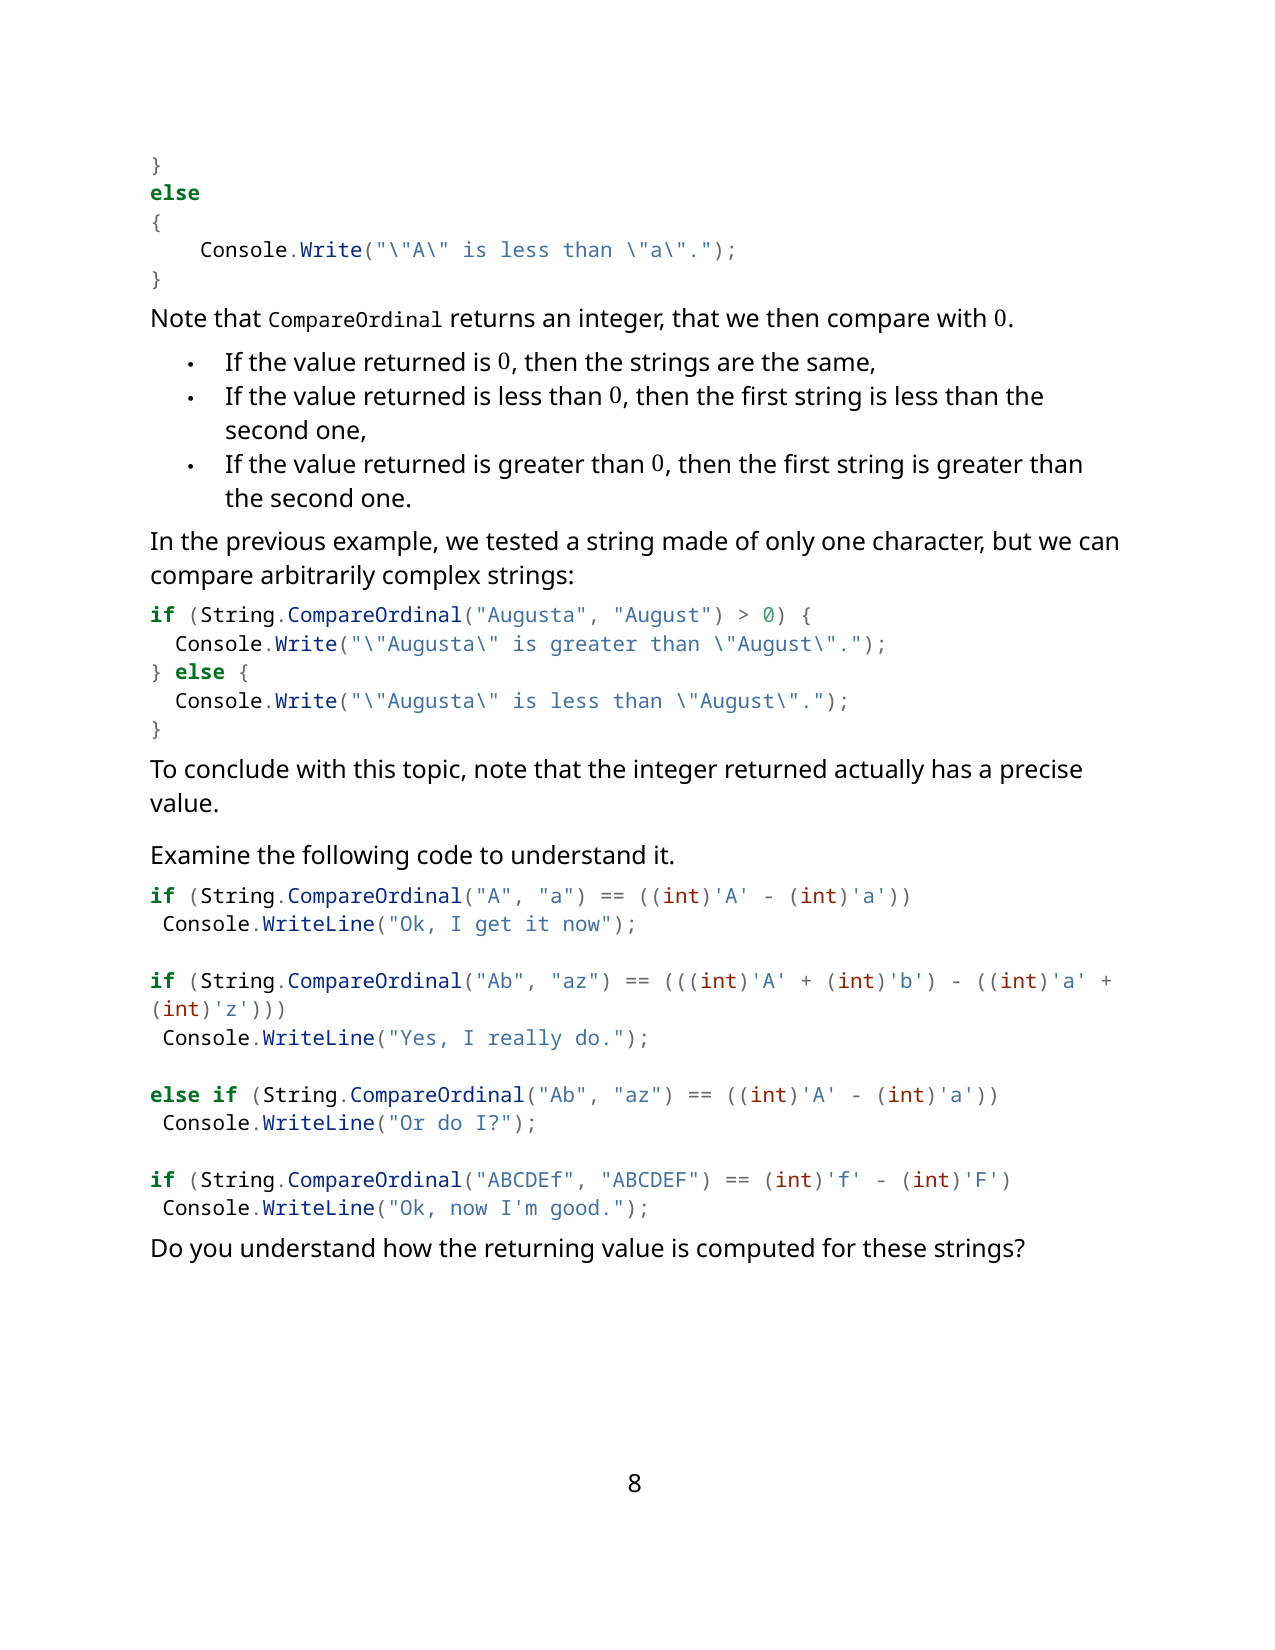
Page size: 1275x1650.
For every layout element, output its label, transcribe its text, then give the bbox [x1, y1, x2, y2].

text To conclude with this topic, note that the integer returned actually has a precise value. [150, 752, 1125, 820]
text if (String.CompareOrdinal("ABCDEf", "ABCDEF") == (int)'f' - (int)'F') [150, 1165, 1125, 1193]
text if (String.CompareOrdinal("Augusta", "August") > 0) { [150, 601, 1125, 629]
text In the previous example, we tested a string made of only one character, but we can compare arbitrarily complex strings: [150, 523, 1125, 592]
text Console.Write("\"Augusta\" is greater than \"August\"."); [150, 629, 1125, 657]
text if (String.CompareOrdinal("A", "a") == ((int)'A' - (int)'a')) [150, 881, 1125, 909]
text Console.WriteLine("Yes, I really do."); [150, 1023, 1125, 1051]
list If the value returned is , then the strings are the same, [187, 344, 1125, 378]
text } [150, 150, 1125, 178]
text } else { [150, 657, 1125, 686]
text Console.Write("\"A\" is less than \"a\"."); [150, 235, 1125, 264]
text if (String.CompareOrdinal("Ab", "az") == (((int)'A' + (int)'b') - ((int)'a' + (int)'z'))) [150, 966, 1125, 1023]
text Note that CompareOrdinal returns an integer, that we then compare with . [150, 301, 1125, 335]
text Console.WriteLine("Or do I?"); [150, 1108, 1125, 1137]
list If the value returned is greater than , then the first string is greater than the second one. [187, 446, 1125, 514]
text Console.WriteLine("Ok, I get it now"); [150, 909, 1125, 938]
text } [150, 264, 1125, 292]
text { [150, 207, 1125, 235]
text else if (String.CompareOrdinal("Ab", "az") == ((int)'A' - (int)'a')) [150, 1080, 1125, 1108]
text else [150, 178, 1125, 207]
text } [150, 714, 1125, 743]
text Console.WriteLine("Ok, now I'm good."); [150, 1193, 1125, 1222]
list If the value returned is less than , then the first string is less than the second one, [187, 378, 1125, 446]
text Examine the following code to understand it. [150, 838, 1125, 872]
text Console.Write("\"Augusta\" is less than \"August\"."); [150, 686, 1125, 714]
text Do you understand how the returning value is computed for these strings? [150, 1231, 1125, 1265]
